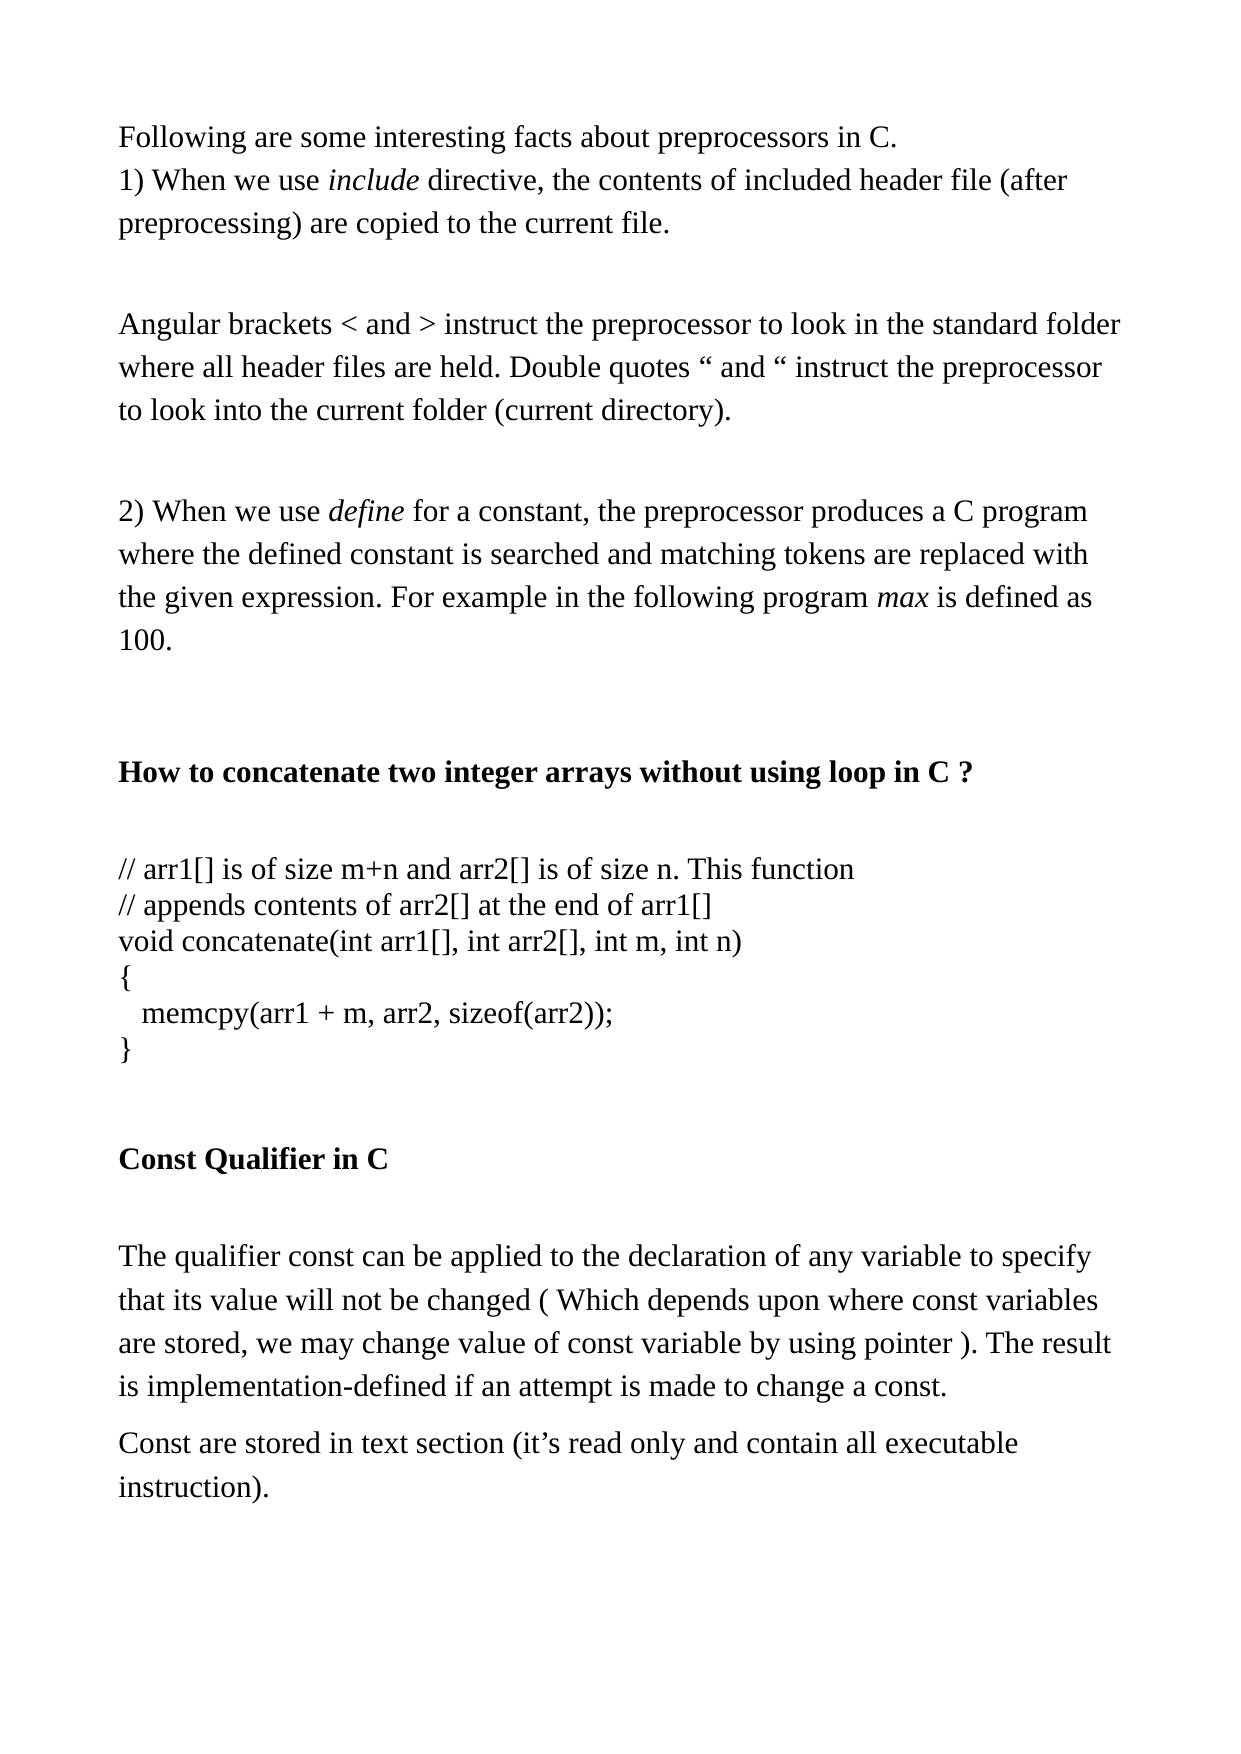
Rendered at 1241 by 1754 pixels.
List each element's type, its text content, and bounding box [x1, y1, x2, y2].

text // arr1[] is of size m+n and arr2[] is of size n. This function [118, 851, 1122, 886]
text { [118, 958, 1122, 994]
subtitle Const Qualifier in C [118, 1140, 1122, 1176]
text Const are stored in text section (it’s read only and contain all executable instruction). [118, 1425, 1122, 1504]
text Following are some interesting facts about preprocessors in C. 1) When we use include directive, the contents of included header file (after preprocessing) are copied to the current file. [118, 118, 1122, 240]
text memcpy(arr1 + m, arr2, sizeof(arr2)); [118, 994, 1122, 1030]
text } [118, 1030, 1122, 1066]
text 2) When we use define for a constant, the preprocessor produces a C program where the defined constant is searched and matching tokens are replaced with the given expression. For example in the following program max is defined as 100. [118, 449, 1122, 658]
text Angular brackets < and > instruct the preprocessor to look in the standard folder where all header files are held. Double quotes “ and “ instruct the preprocessor to look into the current folder (current directory). [118, 262, 1122, 427]
text void concatenate(int arr1[], int arr2[], int m, int n) [118, 922, 1122, 958]
text // appends contents of arr2[] at the end of arr1[] [118, 886, 1122, 922]
subtitle How to concatenate two integer arrays without using loop in C ? [118, 753, 1122, 789]
text The qualifier const can be applied to the declaration of any variable to specify that its value will not be changed ( Which depends upon where const variables are stored, we may change value of const variable by using pointer ). The result is implementation-defined if an attempt is made to change a const. [118, 1238, 1122, 1403]
